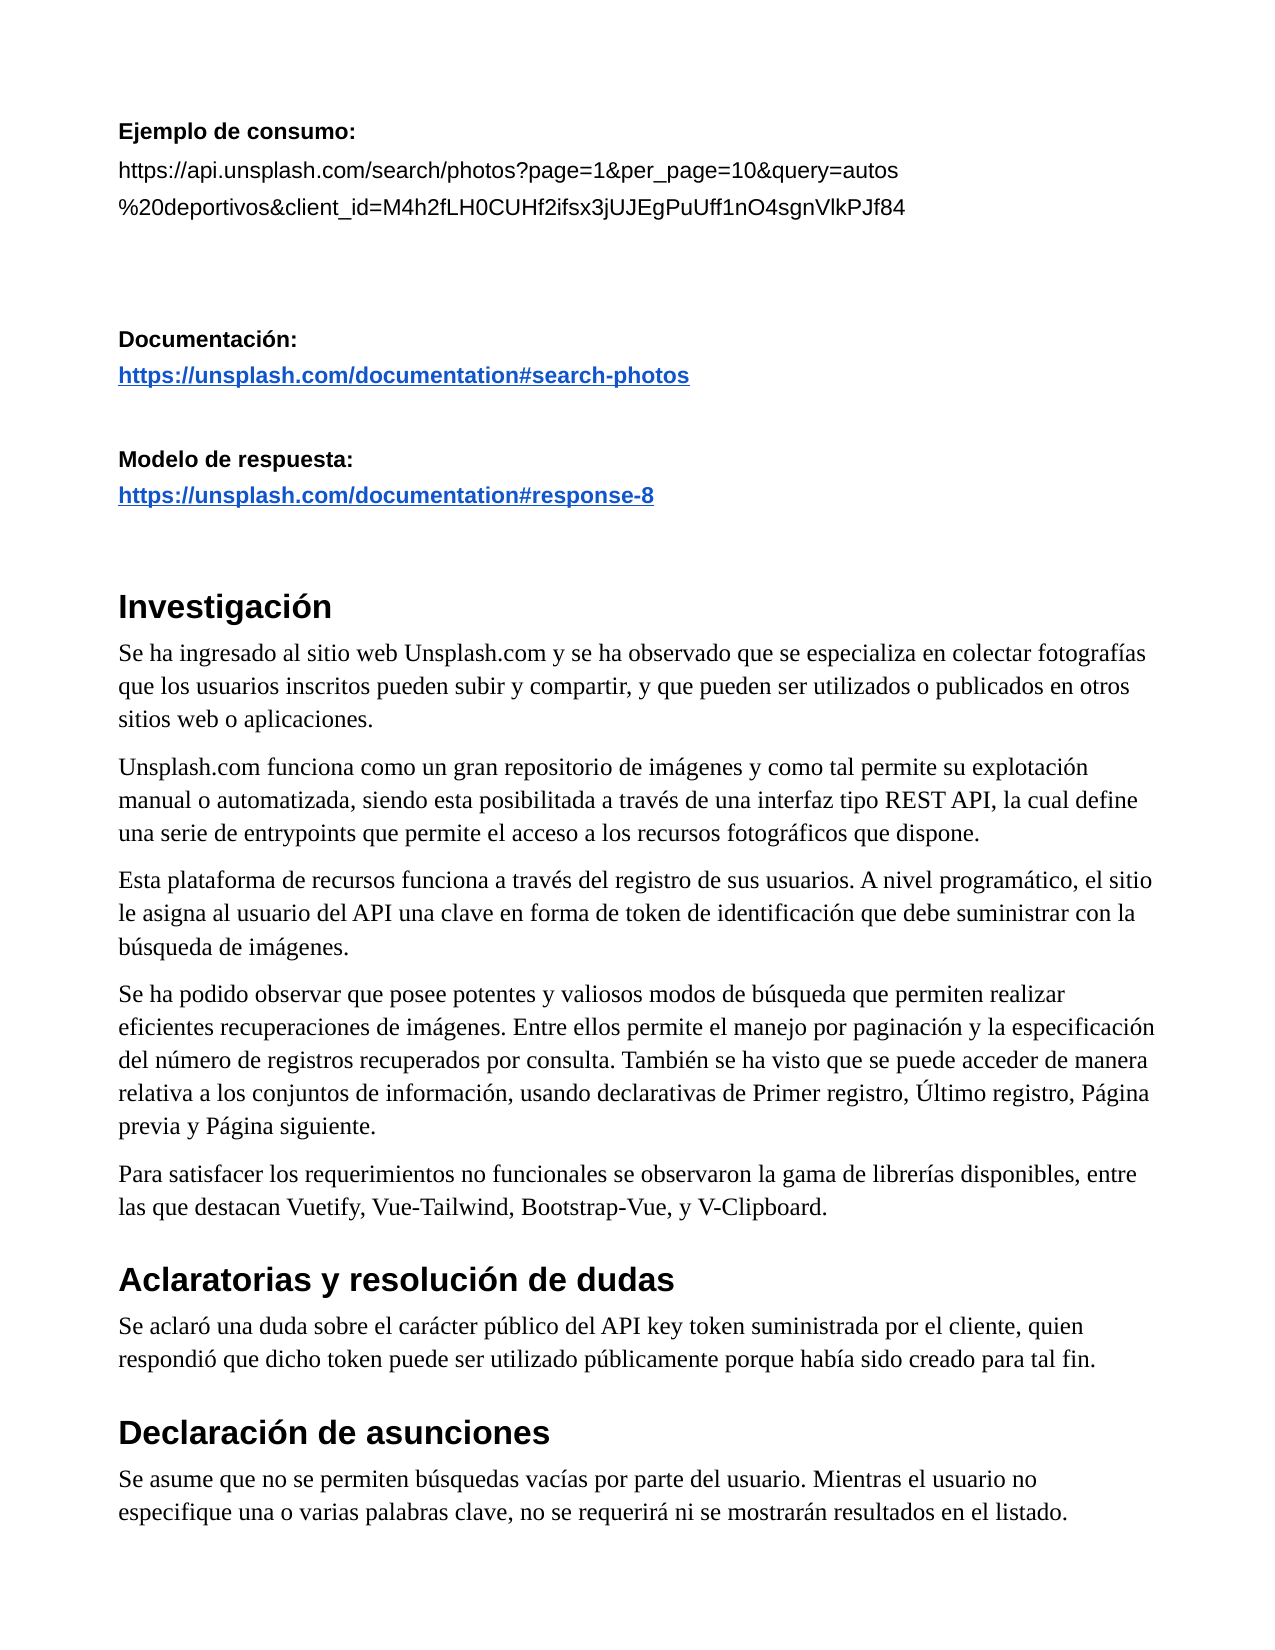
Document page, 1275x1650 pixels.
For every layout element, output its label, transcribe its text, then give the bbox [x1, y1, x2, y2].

text Unsplash.com funciona como un gran repositorio de imágenes y como tal permite su explotación manual o automatizada, siendo esta posibilitada a través de una interfaz tipo REST API, la cual define una serie de entrypoints que permite el acceso a los recursos fotográficos que dispone. [118, 752, 1157, 847]
text Se asume que no se permiten búsquedas vacías por parte del usuario. Mientras el usuario no especifique una o varias palabras clave, no se requerirá ni se mostrarán resultados en el listado. [118, 1464, 1157, 1526]
text Se ha podido observar que posee potentes y valiosos modos de búsqueda que permiten realizar eficientes recuperaciones de imágenes. Entre ellos permite el manejo por paginación y la especificación del número de registros recuperados por consulta. También se ha visto que se puede acceder de manera relativa a los conjuntos de información, usando declarativas de Primer registro, Último registro, Página previa y Página siguiente. [118, 979, 1157, 1140]
text Se ha ingresado al sitio web Unsplash.com y se ha observado que se especializa en colectar fotografías que los usuarios inscritos pueden subir y compartir, y que pueden ser utilizados o publicados en otros sitios web o aplicaciones. [118, 638, 1157, 733]
text Modelo de respuesta: [118, 446, 1157, 472]
subtitle Investigación [118, 587, 1157, 626]
text Ejemplo de consumo: https://api.unsplash.com/search/photos?page=1&per_page=10&query=autos%20deportivos&client_id=M4h2fLH0CUHf2ifsx3jUJEgPuUff1nO4sgnVlkPJf84 [118, 118, 1157, 220]
text https://unsplash.com/documentation#search-photos [118, 362, 1157, 388]
text Esta plataforma de recursos funciona a través del registro de sus usuarios. A nivel programático, el sitio le asigna al usuario del API una clave en forma de token de identificación que debe suministrar con la búsqueda de imágenes. [118, 866, 1157, 960]
text Para satisfacer los requerimientos no funcionales se observaron la gama de librerías disponibles, entre las que destacan Vuetify, Vue-Tailwind, Bootstrap-Vue, y V-Clipboard. [118, 1159, 1157, 1221]
text Documentación: [118, 326, 1157, 352]
subtitle Declaración de asunciones [118, 1413, 1157, 1452]
subtitle Aclaratorias y resolución de dudas [118, 1260, 1157, 1299]
text https://unsplash.com/documentation#response-8 [118, 482, 1157, 509]
text Se aclaró una duda sobre el carácter público del API key token suministrada por el cliente, quien respondió que dicho token puede ser utilizado públicamente porque había sido creado para tal fin. [118, 1311, 1157, 1373]
